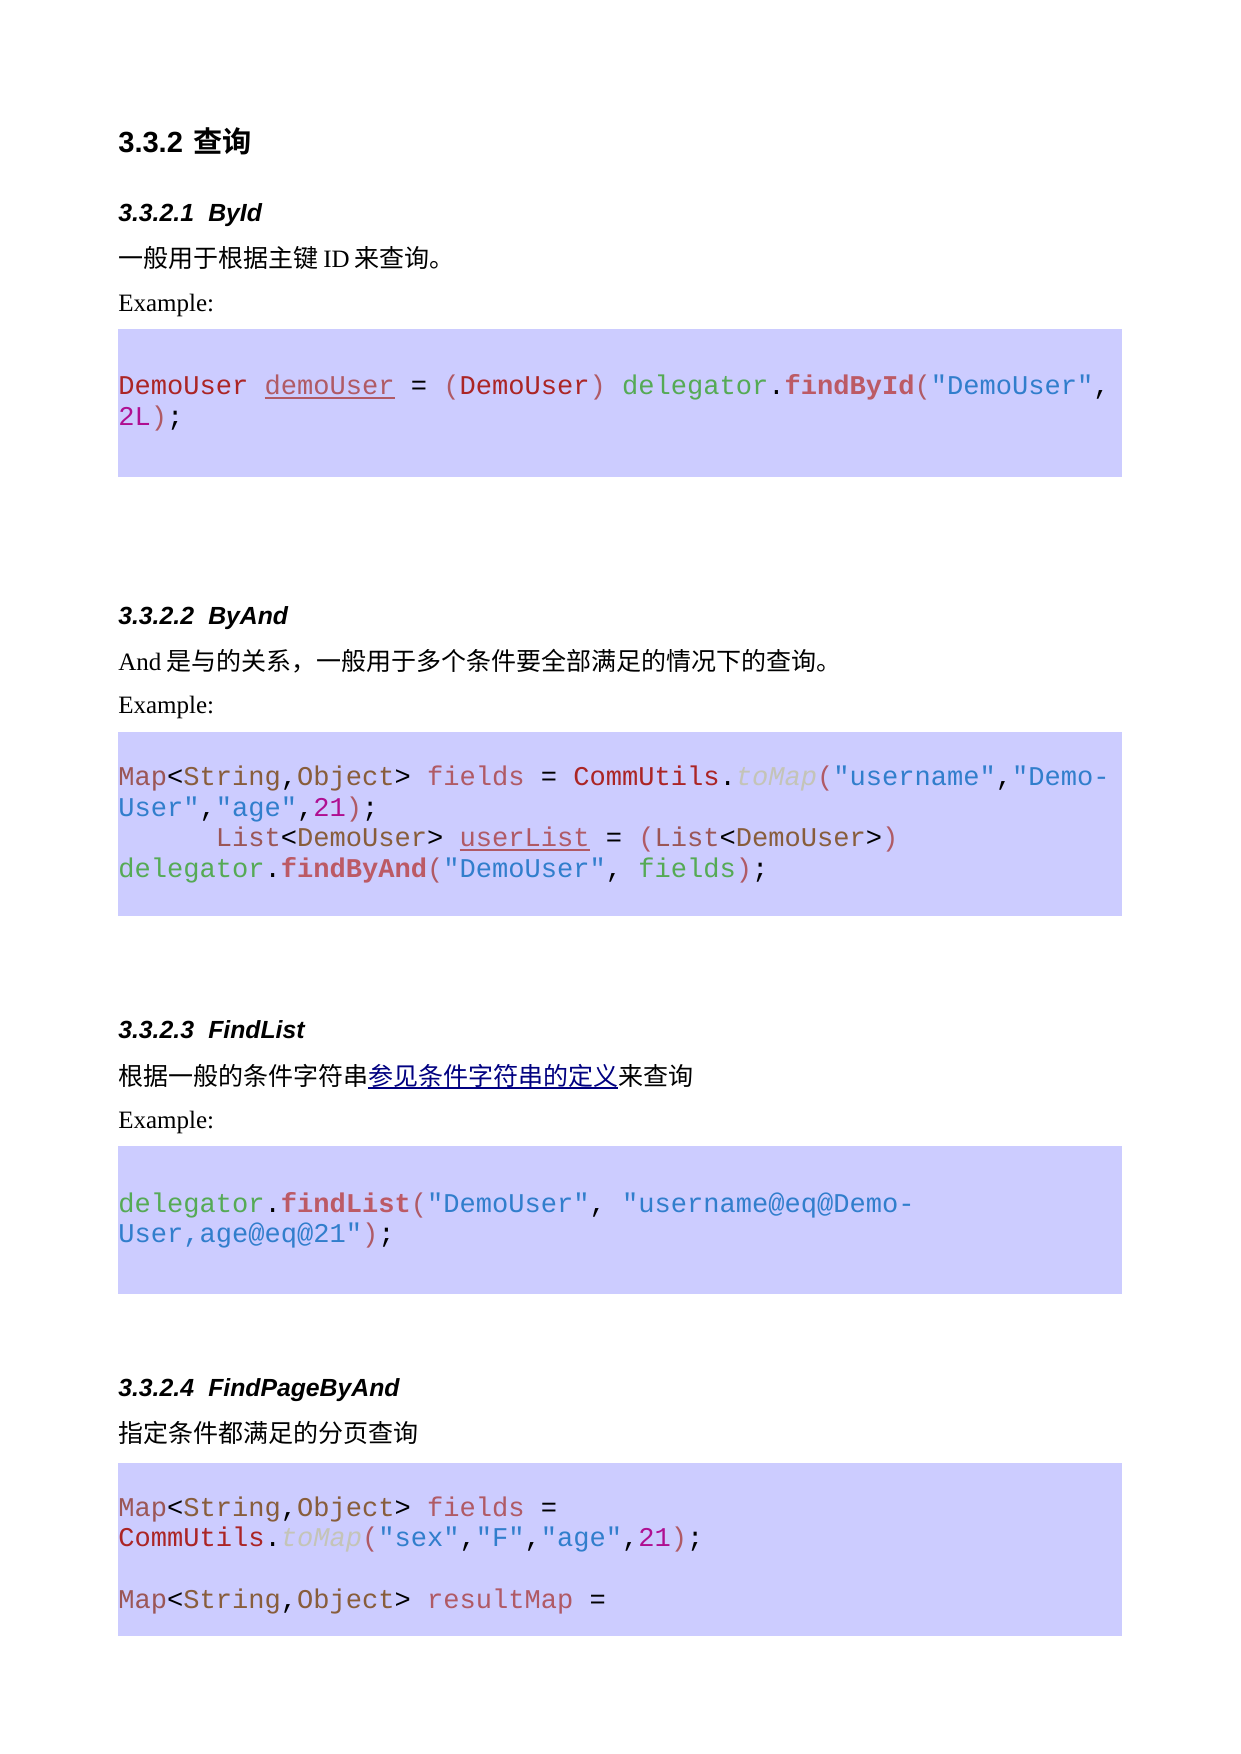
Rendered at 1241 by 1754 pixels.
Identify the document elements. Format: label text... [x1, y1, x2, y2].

text Example: [118, 288, 1122, 316]
text DemoUser demoUser = (DemoUser) delegator.findById("DemoUser", 2L); [118, 372, 1122, 434]
text delegator.findList("DemoUser", "username@eq@Demo-User,age@eq@21"); [118, 1189, 1122, 1251]
subtitle ByAnd [118, 601, 1122, 629]
text 指定条件都满足的分页查询 [118, 1414, 1122, 1450]
text And是与的关系，一般用于多个条件要全部满足的情况下的查询。 [118, 642, 1122, 678]
text 一般用于根据主键ID来查询。 [118, 239, 1122, 275]
subtitle ById [118, 198, 1122, 226]
subtitle FindPageByAnd [118, 1373, 1122, 1401]
subtitle FindList [118, 1015, 1122, 1044]
text Map<String,Object> fields = CommUtils.toMap("sex","F","age",21); [118, 1493, 1122, 1555]
text 根据一般的条件字符串参见条件字符串的定义来查询 [118, 1056, 1122, 1092]
subtitle 查询 [118, 118, 1122, 160]
text Map<String,Object> fields = CommUtils.toMap("username","Demo-User","age",21); [118, 763, 1122, 824]
text Example: [118, 691, 1122, 719]
text Example: [118, 1105, 1122, 1134]
text Map<String,Object> resultMap = [118, 1586, 1122, 1616]
text List<DemoUser> userList = (List<DemoUser>) delegator.findByAnd("DemoUser", fields); [118, 824, 1122, 886]
